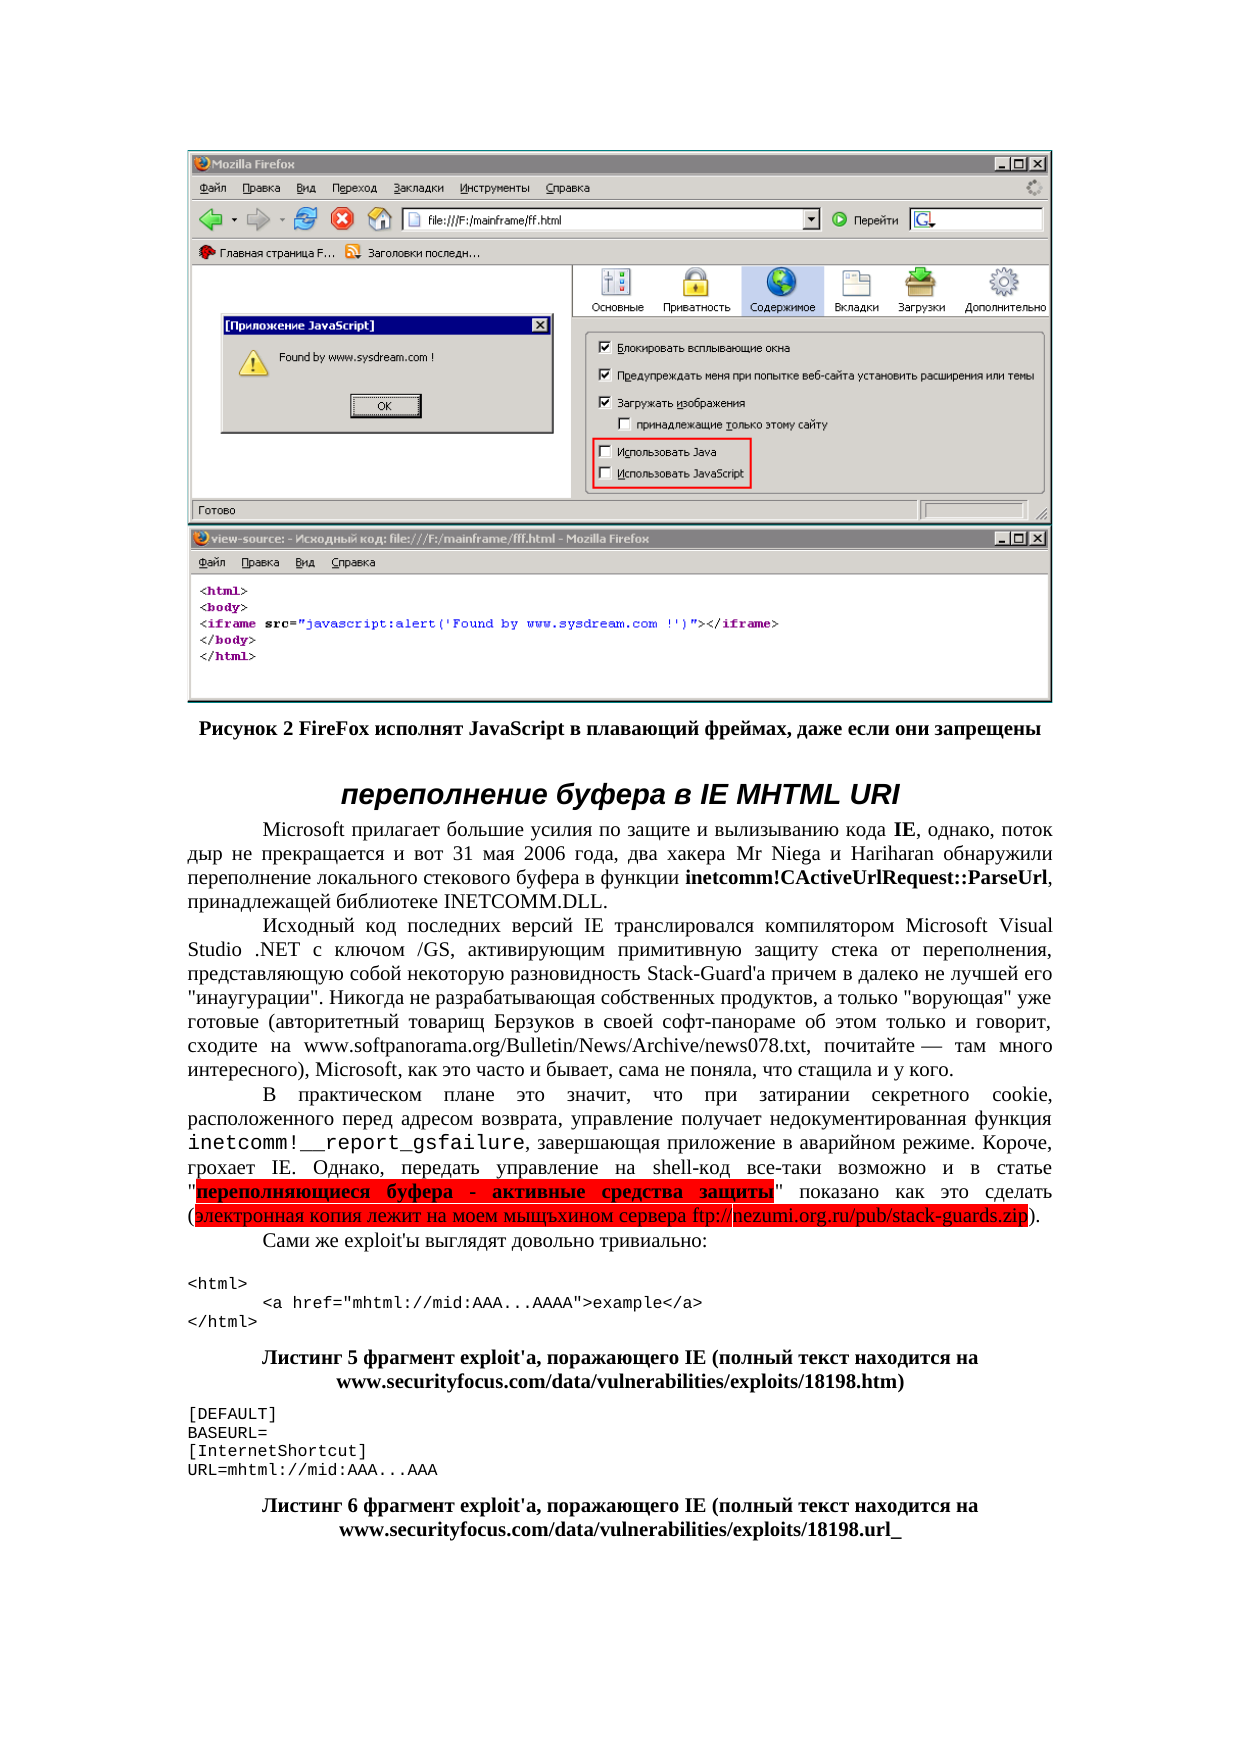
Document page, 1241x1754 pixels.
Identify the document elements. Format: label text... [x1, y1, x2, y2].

text BASEURL= [187, 1424, 1053, 1443]
text [DEFAULT] [187, 1405, 1053, 1424]
text <a href="mhtml://mid:AAA...AAAA">example</a> [187, 1294, 1053, 1313]
text Сами же exploit'ы выглядят довольно тривиально: [187, 1227, 1053, 1252]
text В практическом плане это значит, что при затирании секретного cookie, расположенного перед адресом возврата, управление получает недокументированная функция inetcomm!__report_gsfailure, завершающая приложение в аварийном режиме. Короче, грохает IE. Однако, передать управление на shell-код все-таки возможно и в статье "переполняющиеся буфера - активные средства защиты" показано как это сделать (электронная копия лежит на моем мыщъхином сервера ftp://nezumi.org.ru/pub/stack-guards.zip). [187, 1081, 1053, 1227]
text Листинг 6 фрагмент exploit'а, поражающего IE (полный текст находится на www.securityfocus.com/data/vulnerabilities/exploits/18198.url_ [187, 1493, 1053, 1541]
picture [187, 150, 1053, 703]
text <html> [187, 1276, 1053, 1294]
text Исходный код последних версий IE транслировался компилятором Microsoft Visual Studio .NET с ключом /GS, активирующим примитивную защиту стека от переполнения, представляющую собой некоторую разновидность Stack-Guard'а причем в далеко не лучшей его "инаугурации". Никогда не разрабатывающая собственных продуктов, а только "ворующая" уже готовые (авторитетный товарищ Берзуков в своей софт-панораме об этом только и говорит, сходите на www.softpanorama.org/Bulletin/News/Archive/news078.txt, почитайте — там много интересного), Microsoft, как это часто и бывает, сама не поняла, что стащила и у кого. [187, 913, 1053, 1081]
subtitle переполнение буфера в IE MHTML URI [187, 777, 1053, 811]
text [InternetShortcut] [187, 1443, 1053, 1462]
text Листинг 5 фрагмент exploit'а, поражающего IE (полный текст находится на www.securityfocus.com/data/vulnerabilities/exploits/18198.htm) [187, 1345, 1053, 1393]
text Microsoft прилагает большие усилия по защите и вылизыванию кода IE, однако, поток дыр не прекращается и вот 31 мая 2006 года, два хакера Mr Niega и Hariharan обнаружили переполнение локального стекового буфера в функции inetcomm!CActiveUrlRequest::ParseUrl, принадлежащей библиотеке INETCOMM.DLL. [187, 817, 1053, 913]
text Рисунок 2 FireFox исполнят JavaScript в плавающий фреймах, даже если они запрещены [187, 715, 1053, 739]
text URL=mhtml://mid:AAA...AAA [187, 1462, 1053, 1481]
text </html> [187, 1313, 1053, 1332]
